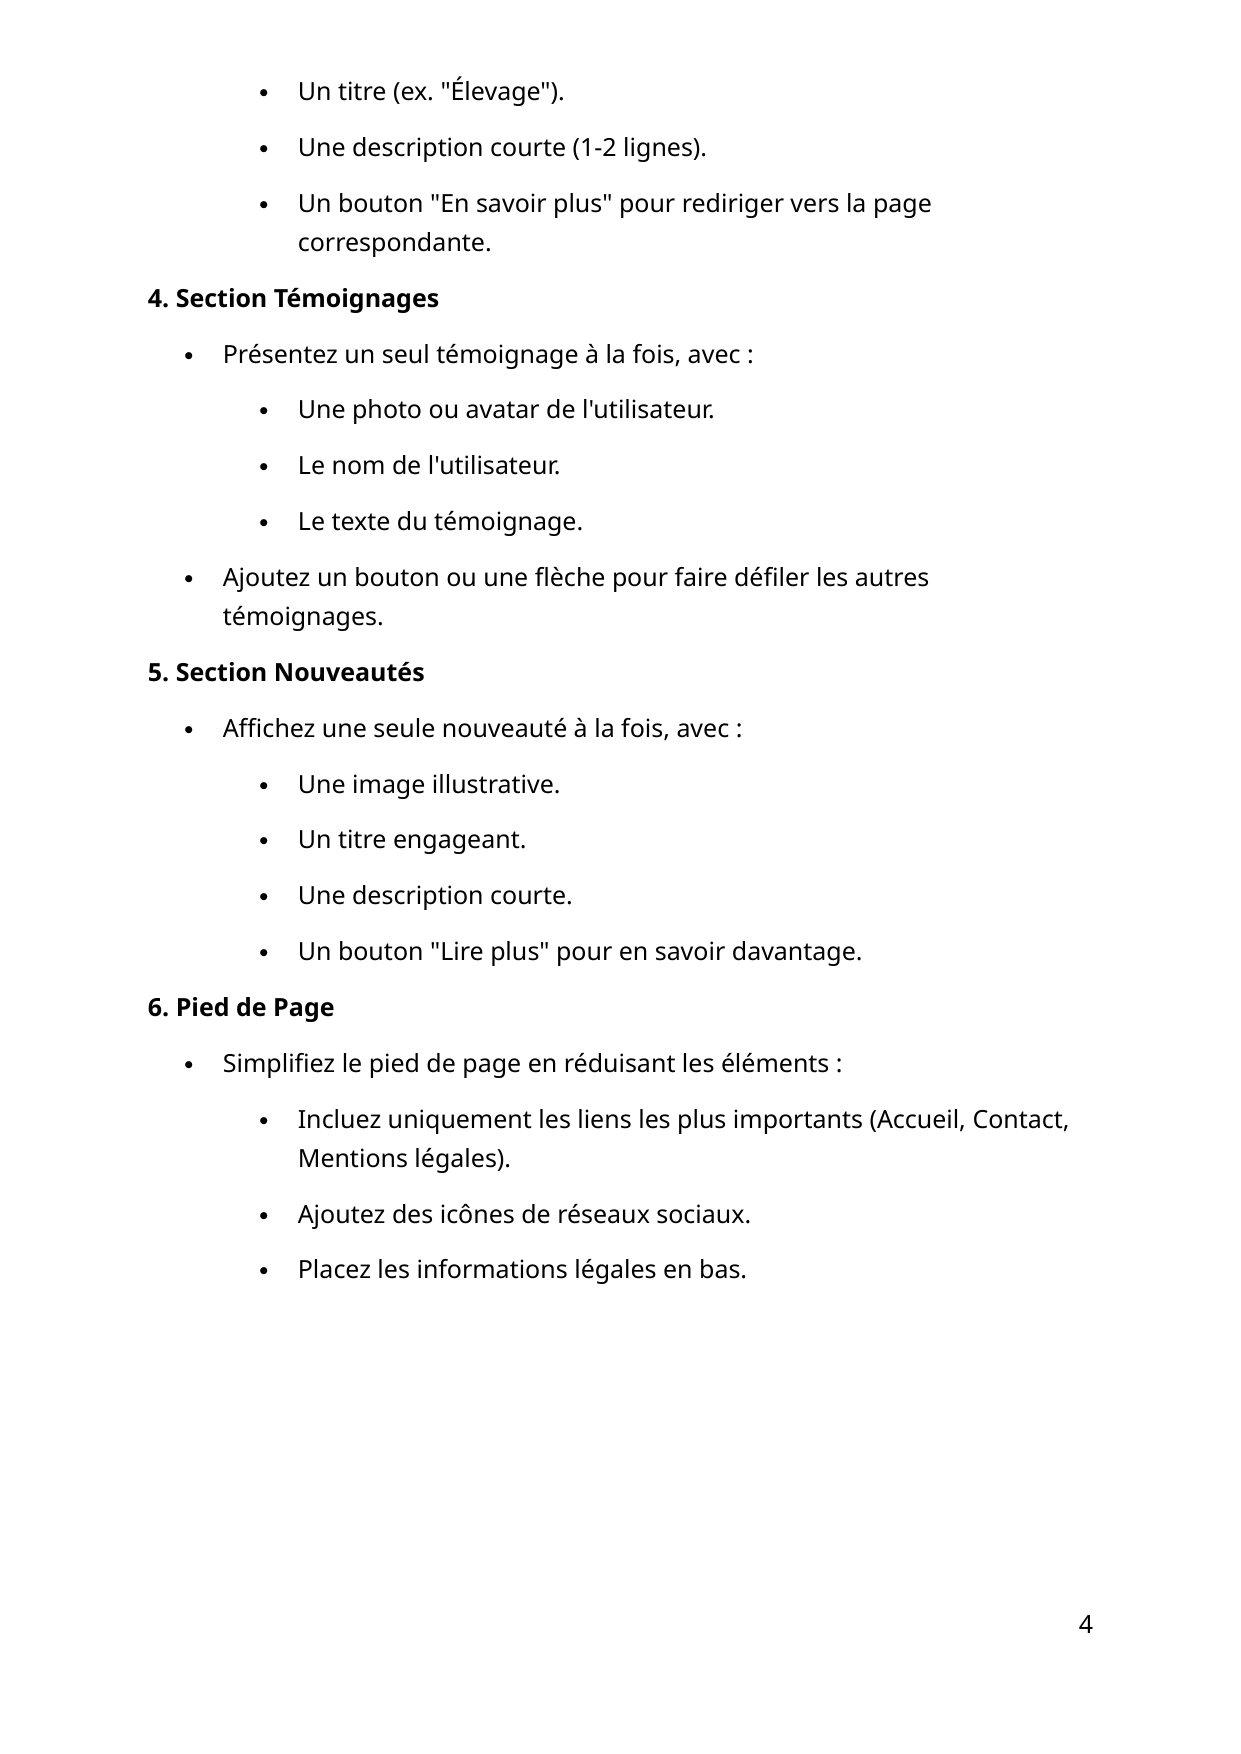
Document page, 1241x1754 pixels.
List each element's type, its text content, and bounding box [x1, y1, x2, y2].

list Un titre (ex. "Élevage"). [260, 74, 1093, 108]
list Une description courte (1-2 lignes). [260, 129, 1093, 164]
list Placez les informations légales en bas. [260, 1252, 1093, 1286]
text 5. Section Nouveautés [148, 654, 1093, 689]
list Un bouton "Lire plus" pour en savoir davantage. [260, 934, 1093, 968]
list Un titre engageant. [260, 822, 1093, 856]
list Un bouton "En savoir plus" pour rediriger vers la page correspondante. [260, 185, 1093, 259]
text 6. Pied de Page [148, 989, 1093, 1024]
list Une photo ou avatar de l'utilisateur. [260, 392, 1093, 426]
list Présentez un seul témoignage à la fois, avec : [185, 336, 1093, 370]
list Le texte du témoignage. [260, 504, 1093, 538]
list Affichez une seule nouveauté à la fois, avec : [185, 710, 1093, 744]
list Simplifiez le pied de page en réduisant les éléments : [185, 1045, 1093, 1079]
list Une image illustrative. [260, 766, 1093, 800]
text 4. Section Témoignages [148, 280, 1093, 314]
list Une description courte. [260, 878, 1093, 912]
list Ajoutez un bouton ou une flèche pour faire défiler les autres témoignages. [185, 559, 1093, 633]
list Incluez uniquement les liens les plus importants (Accueil, Contact, Mentions légales). [260, 1101, 1093, 1174]
list Ajoutez des icônes de réseaux sociaux. [260, 1196, 1093, 1230]
list Le nom de l'utilisateur. [260, 448, 1093, 482]
